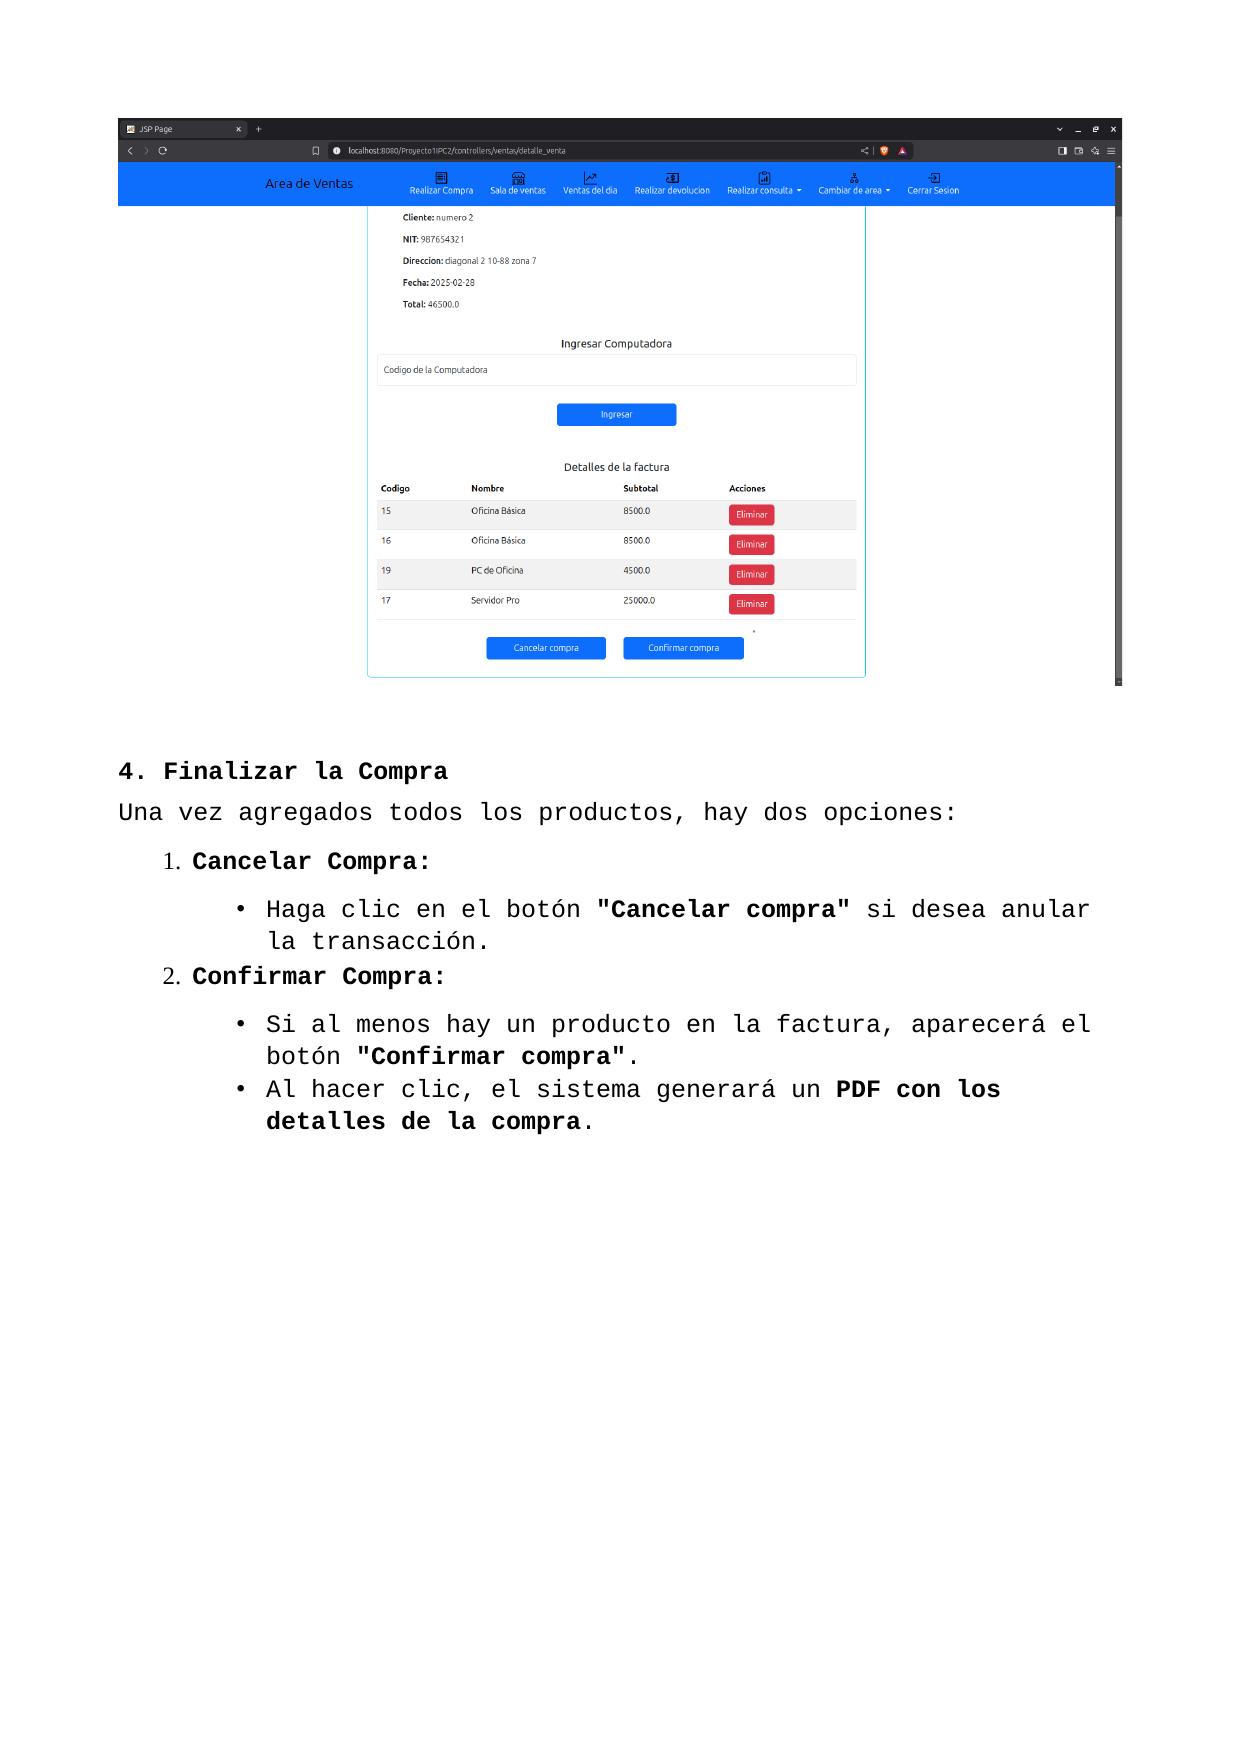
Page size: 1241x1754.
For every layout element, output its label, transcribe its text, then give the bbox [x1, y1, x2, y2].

text Una vez agregados todos los productos, hay dos opciones: [118, 799, 1122, 827]
list Si al menos hay un producto en la factura, aparecerá el botón "Confirmar compra". [236, 1011, 1122, 1072]
list Haga clic en el botón "Cancelar compra" si desea anular la transacción. [236, 896, 1122, 957]
subtitle 4. Finalizar la Compra [118, 758, 1122, 787]
list Al hacer clic, el sistema generará un PDF con los detalles de la compra. [236, 1076, 1122, 1137]
list Cancelar Compra: [162, 846, 1122, 877]
list Confirmar Compra: [162, 961, 1122, 992]
picture [118, 118, 1123, 686]
